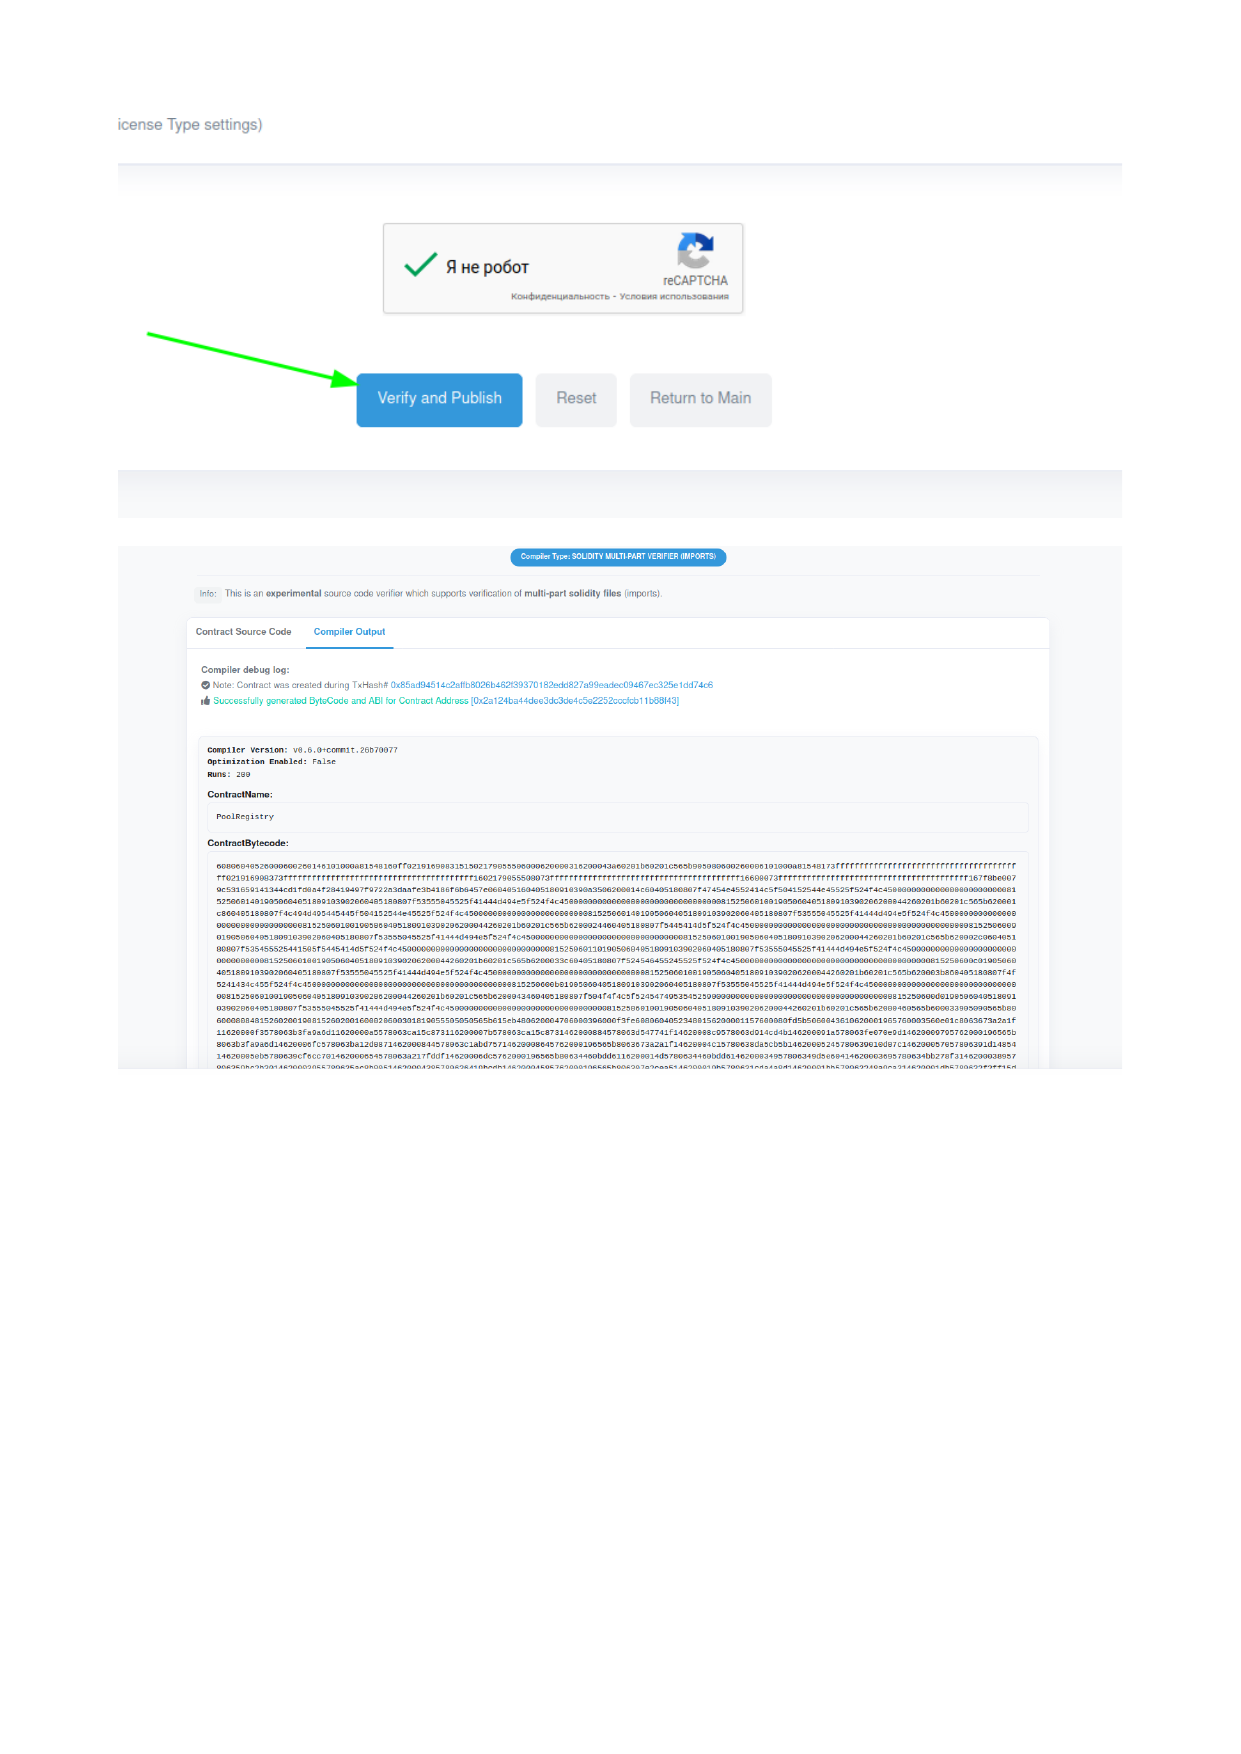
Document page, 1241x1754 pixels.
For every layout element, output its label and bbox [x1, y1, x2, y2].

picture [118, 546, 1123, 1075]
picture [118, 118, 1123, 518]
